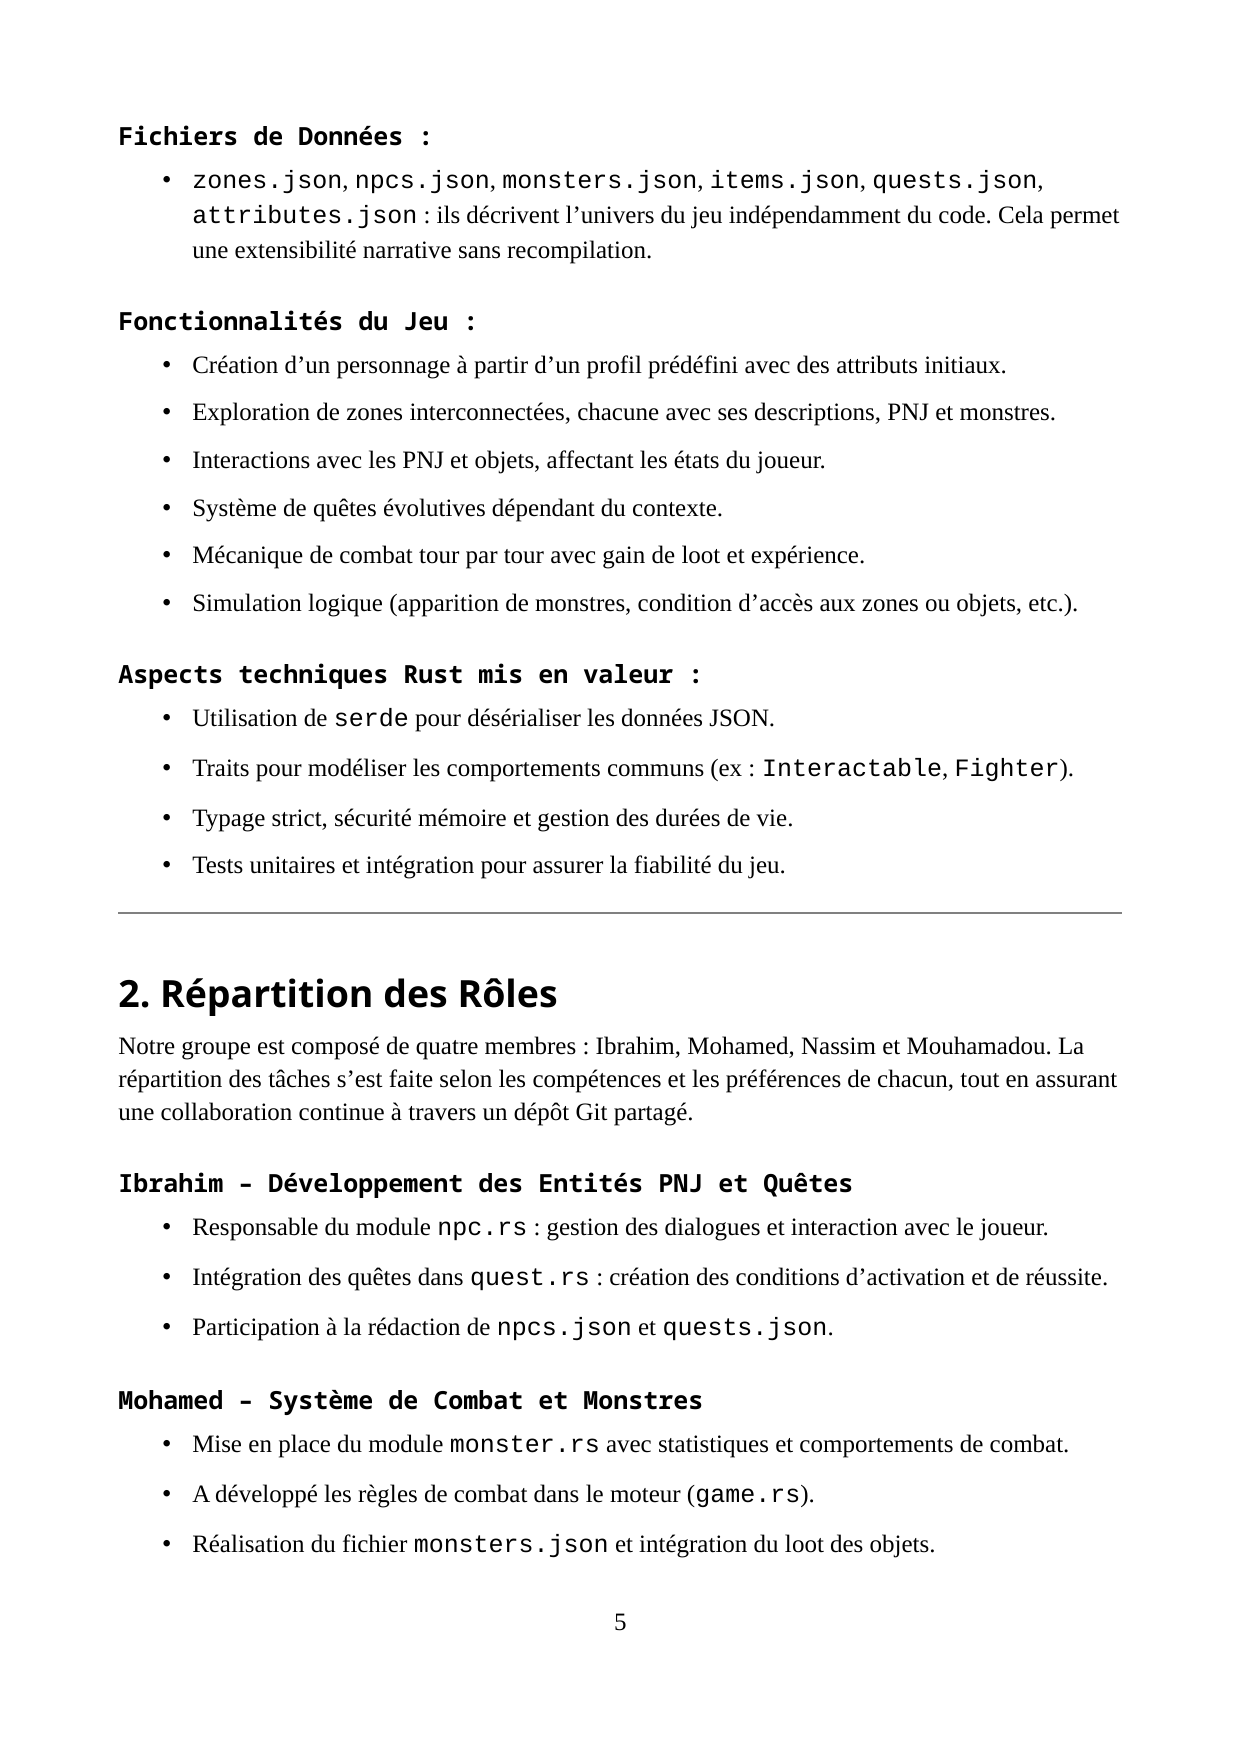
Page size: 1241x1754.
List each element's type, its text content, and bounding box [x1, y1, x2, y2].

subtitle Fichiers de Données : [118, 118, 1122, 152]
subtitle Ibrahim – Développement des Entités PNJ et Quêtes [118, 1165, 1122, 1199]
list Réalisation du fichier monsters.json et intégration du loot des objets. [162, 1529, 1122, 1560]
list Création d’un personnage à partir d’un profil prédéfini avec des attributs initiaux. [162, 350, 1122, 379]
list Interactions avec les PNJ et objets, affectant les états du joueur. [162, 445, 1122, 474]
list Intégration des quêtes dans quest.rs : création des conditions d’activation et de réussite. [162, 1262, 1122, 1293]
list Tests unitaires et intégration pour assurer la fiabilité du jeu. [162, 851, 1122, 879]
list Traits pour modéliser les comportements communs (ex : Interactable, Fighter). [162, 753, 1122, 784]
list Mise en place du module monster.rs avec statistiques et comportements de combat. [162, 1429, 1122, 1460]
list Responsable du module npc.rs : gestion des dialogues et interaction avec le joueur. [162, 1212, 1122, 1243]
subtitle 2. Répartition des Rôles [118, 967, 1122, 1018]
list Simulation logique (apparition de monstres, condition d’accès aux zones ou objets, etc.). [162, 588, 1122, 617]
subtitle Mohamed – Système de Combat et Monstres [118, 1383, 1122, 1417]
list Typage strict, sécurité mémoire et gestion des durées de vie. [162, 803, 1122, 832]
subtitle Fonctionnalités du Jeu : [118, 303, 1122, 337]
list Participation à la rédaction de npcs.json et quests.json. [162, 1312, 1122, 1343]
text Notre groupe est composé de quatre membres : Ibrahim, Mohamed, Nassim et Mouhamadou. La répartition des tâches s’est faite selon les compétences et les préférences de chacun, tout en assurant une collaboration continue à travers un dépôt Git partagé. [118, 1031, 1122, 1126]
list Mécanique de combat tour par tour avec gain de loot et expérience. [162, 540, 1122, 569]
list zones.json, npcs.json, monsters.json, items.json, quests.json, attributes.json : ils décrivent l’univers du jeu indépendamment du code. Cela permet une extensibilité narrative sans recompilation. [162, 165, 1122, 264]
list Système de quêtes évolutives dépendant du contexte. [162, 493, 1122, 521]
subtitle Aspects techniques Rust mis en valeur : [118, 656, 1122, 690]
list Exploration de zones interconnectées, chacune avec ses descriptions, PNJ et monstres. [162, 397, 1122, 426]
list Utilisation de serde pour désérialiser les données JSON. [162, 703, 1122, 734]
list A développé les règles de combat dans le moteur (game.rs). [162, 1479, 1122, 1510]
